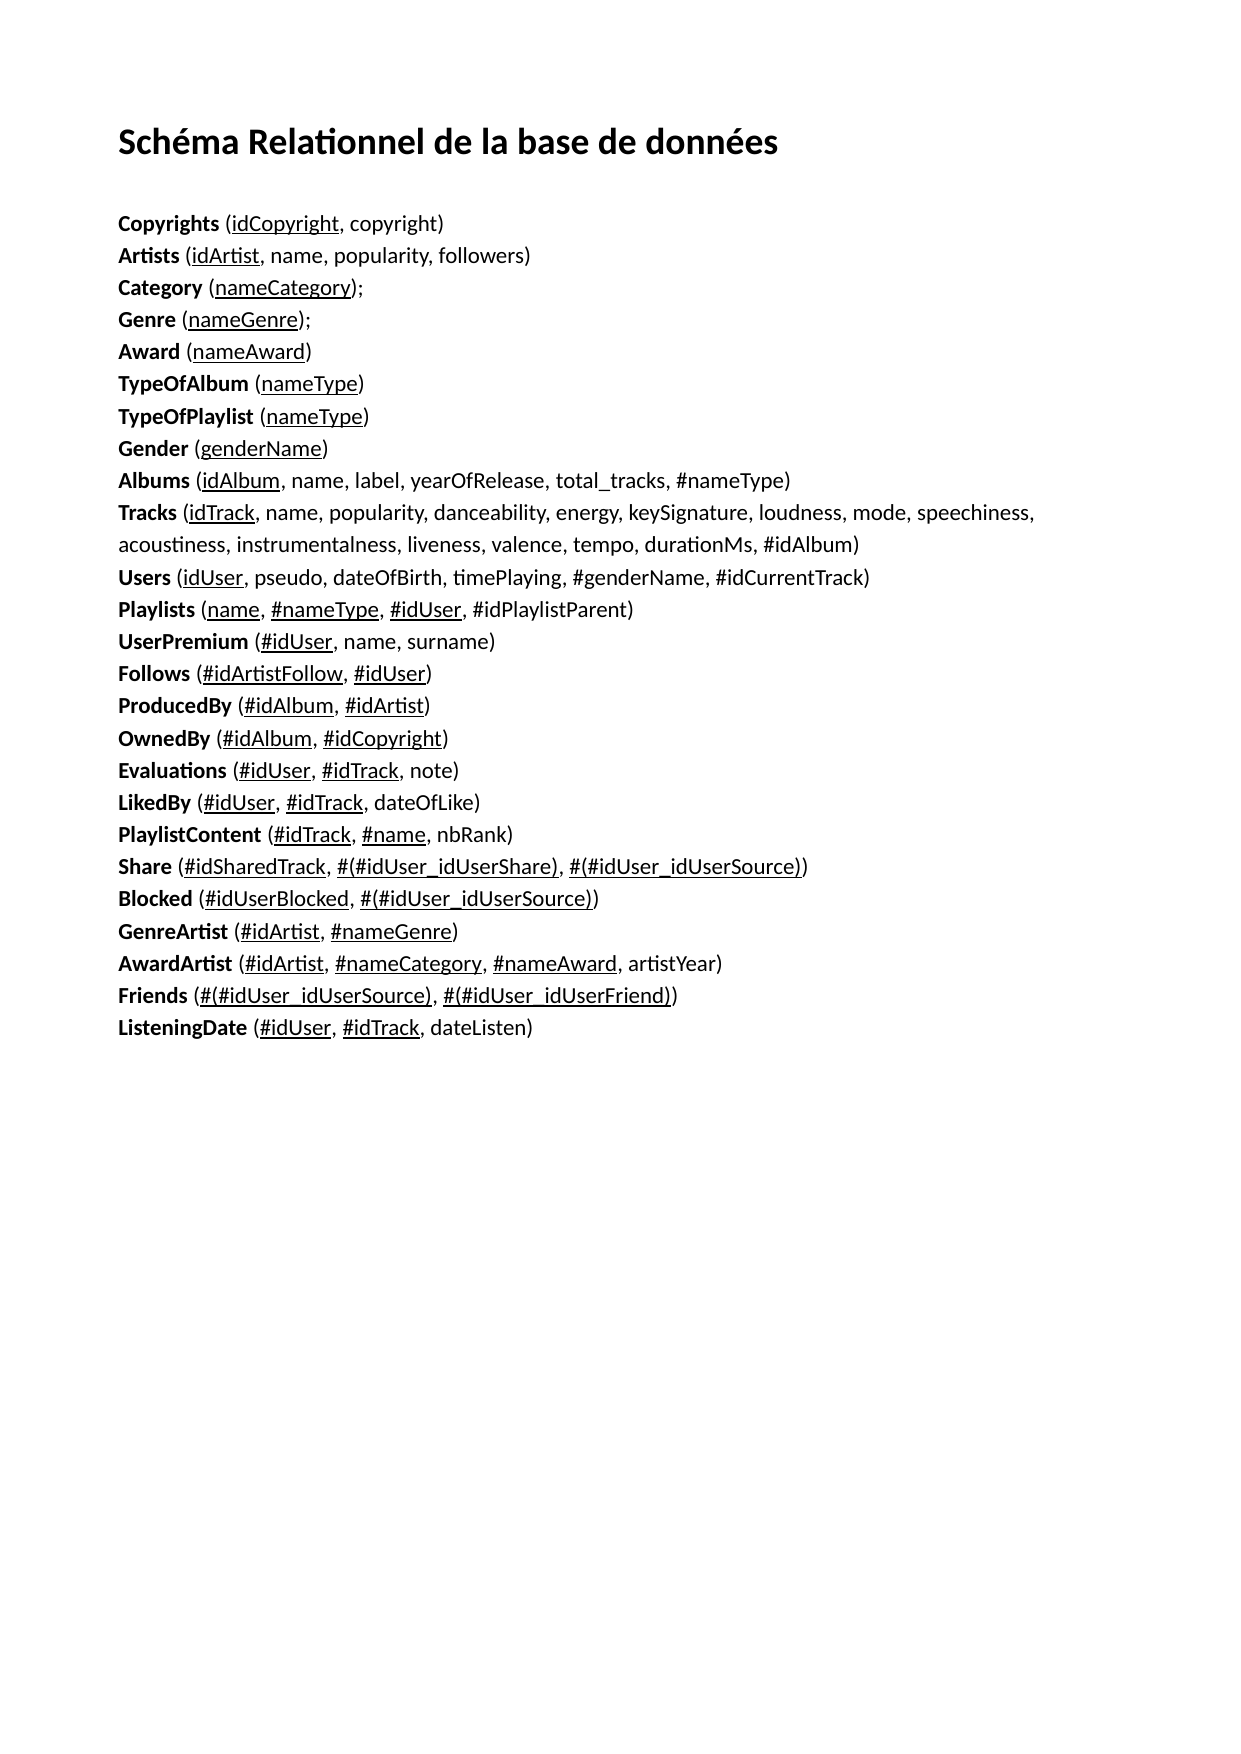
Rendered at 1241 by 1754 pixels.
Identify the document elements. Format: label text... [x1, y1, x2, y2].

text Copyrights (idCopyright, copyright) [118, 209, 1122, 237]
text AwardArtist (#idArtist, #nameCategory, #nameAward, artistYear) [118, 949, 1122, 977]
text ListeningDate (#idUser, #idTrack, dateListen) [118, 1013, 1122, 1041]
text Category (nameCategory); [118, 273, 1122, 301]
text Playlists (name, #nameType, #idUser, #idPlaylistParent) [118, 595, 1122, 623]
text Blocked (#idUserBlocked, #(#idUser_idUserSource)) [118, 884, 1122, 913]
text TypeOfAlbum (nameType) [118, 369, 1122, 398]
text Tracks (idTrack, name, popularity, danceability, energy, keySignature, loudness, mode, speechiness, acoustiness, instrumentalness, liveness, valence, tempo, durationMs, #idAlbum) [118, 498, 1122, 558]
text Artists (idArtist, name, popularity, followers) [118, 241, 1122, 269]
text Genre (nameGenre); [118, 305, 1122, 333]
text PlaylistContent (#idTrack, #name, nbRank) [118, 820, 1122, 848]
text TypeOfPlaylist (nameType) [118, 402, 1122, 430]
subtitle Schéma Relationnel de la base de données [118, 118, 1122, 164]
text Share (#idSharedTrack, #(#idUser_idUserShare), #(#idUser_idUserSource)) [118, 852, 1122, 880]
text LikedBy (#idUser, #idTrack, dateOfLike) [118, 788, 1122, 816]
text UserPremium (#idUser, name, surname) [118, 627, 1122, 655]
text Albums (idAlbum, name, label, yearOfRelease, total_tracks, #nameType) [118, 466, 1122, 494]
text ProducedBy (#idAlbum, #idArtist) [118, 691, 1122, 719]
text Users (idUser, pseudo, dateOfBirth, timePlaying, #genderName, #idCurrentTrack) [118, 563, 1122, 591]
text Friends (#(#idUser_idUserSource), #(#idUser_idUserFriend)) [118, 981, 1122, 1009]
text OwnedBy (#idAlbum, #idCopyright) [118, 724, 1122, 752]
text Follows (#idArtistFollow, #idUser) [118, 659, 1122, 687]
text Gender (genderName) [118, 434, 1122, 462]
text GenreArtist (#idArtist, #nameGenre) [118, 917, 1122, 945]
text Award (nameAward) [118, 337, 1122, 365]
text Evaluations (#idUser, #idTrack, note) [118, 756, 1122, 784]
